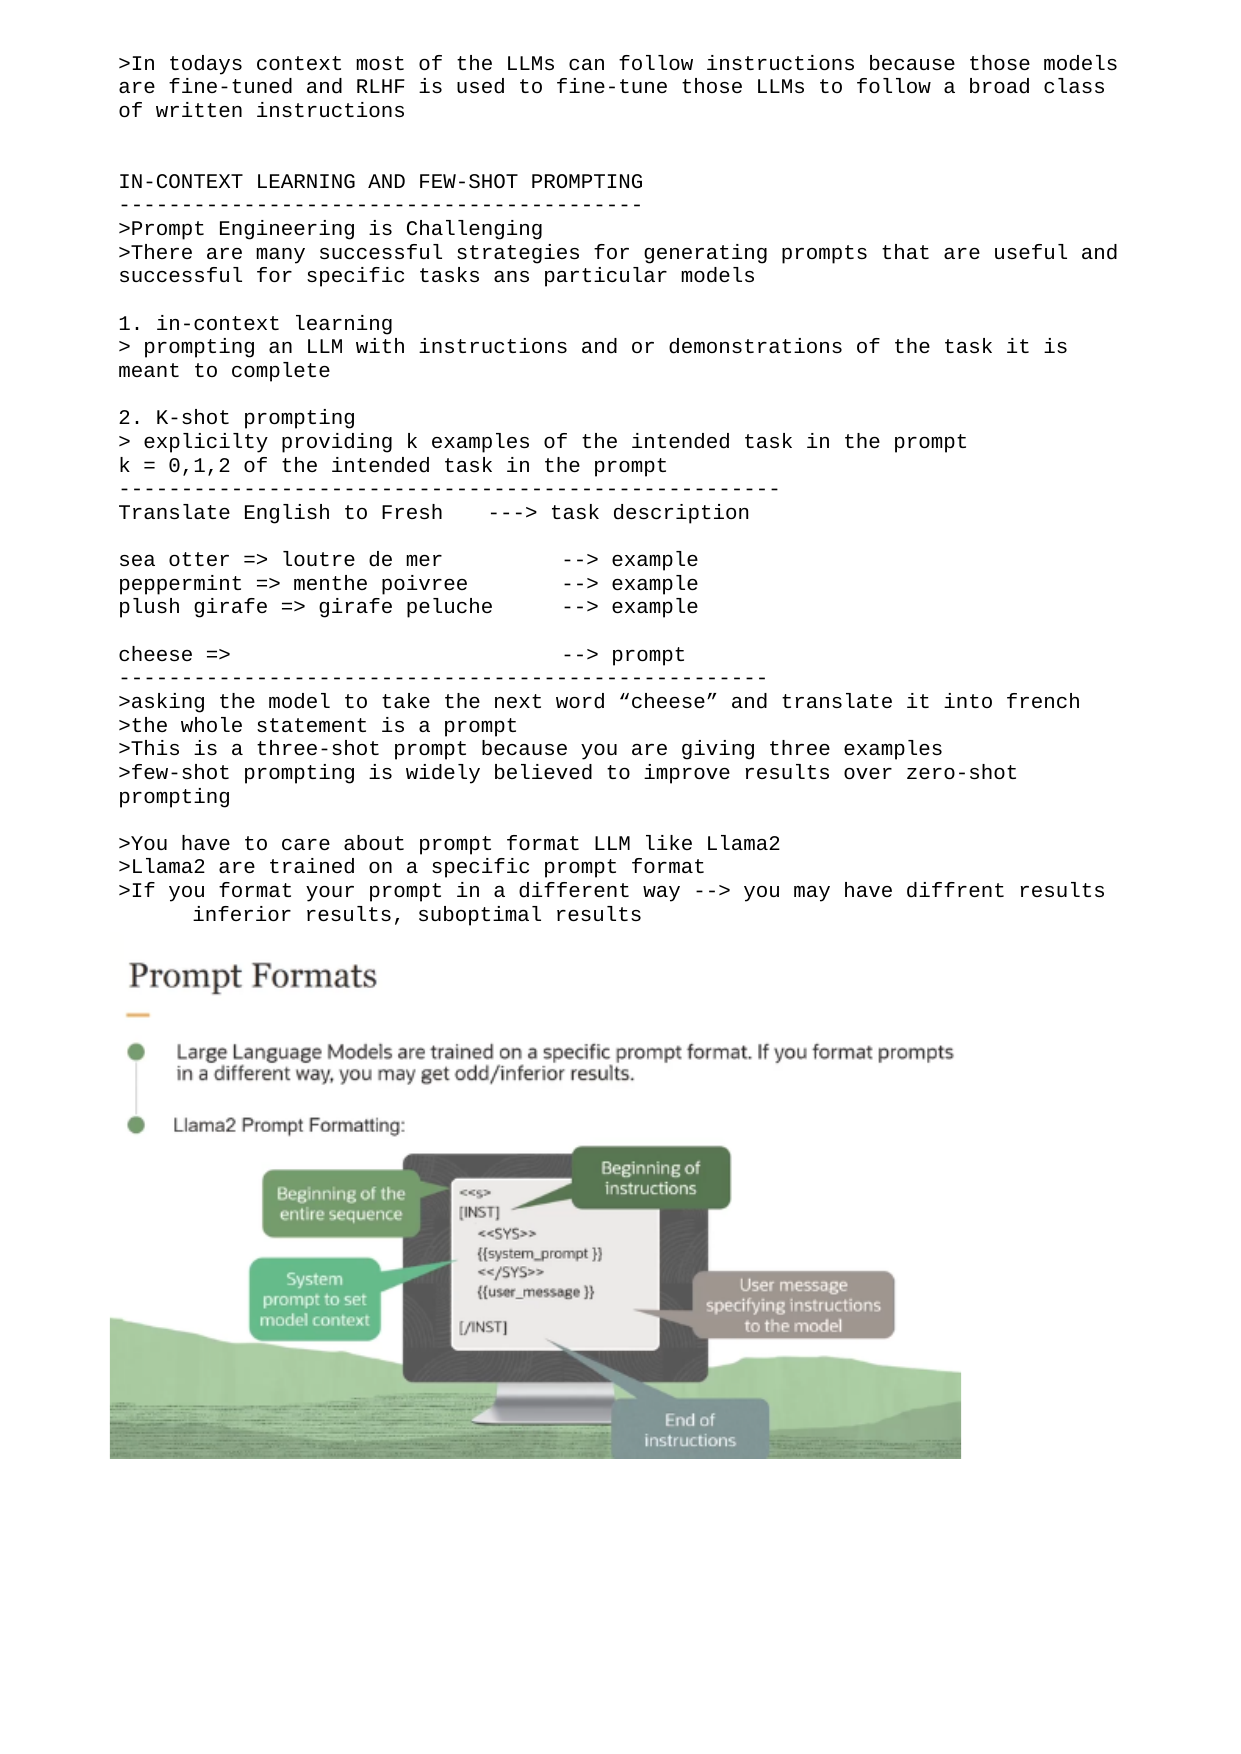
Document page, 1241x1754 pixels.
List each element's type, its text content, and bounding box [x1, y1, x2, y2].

text k = 0,1,2 of the intended task in the prompt [118, 454, 1122, 478]
text >the whole statement is a prompt [118, 715, 1122, 738]
text >asking the model to take the next word “cheese” and translate it into french [118, 691, 1122, 715]
text ------------------------------------------ [118, 194, 1122, 218]
text >You have to care about prompt format LLM like Llama2 [118, 833, 1122, 857]
text > prompting an LLM with instructions and or demonstrations of the task it is meant to complete [118, 336, 1122, 384]
text >This is a three-shot prompt because you are giving three examples [118, 738, 1122, 762]
text inferior results, suboptimal results [118, 904, 1122, 927]
text 2. K-shot prompting [118, 407, 1122, 431]
picture [109, 927, 962, 1459]
text Translate English to Fresh ---> task description [118, 502, 1122, 526]
text > explicilty providing k examples of the intended task in the prompt [118, 431, 1122, 454]
text >In todays context most of the LLMs can follow instructions because those models are fine-tuned and RLHF is used to fine-tune those LLMs to follow a broad class of written instructions [118, 53, 1122, 123]
text sea otter => loutre de mer --> example [118, 549, 1122, 573]
text IN-CONTEXT LEARNING AND FEW-SHOT PROMPTING [118, 171, 1122, 194]
text >few-shot prompting is widely believed to improve results over zero-shot prompting [118, 762, 1122, 809]
text >There are many successful strategies for generating prompts that are useful and successful for specific tasks ans particular models [118, 242, 1122, 289]
text >Llama2 are trained on a specific prompt format [118, 857, 1122, 880]
text plush girafe => girafe peluche --> example [118, 596, 1122, 620]
text 1. in-context learning [118, 313, 1122, 336]
text >If you format your prompt in a different way --> you may have diffrent results [118, 880, 1122, 904]
text ----------------------------------------------------- [118, 478, 1122, 502]
text >Prompt Engineering is Challenging [118, 218, 1122, 242]
text ---------------------------------------------------- [118, 667, 1122, 691]
text peppermint => menthe poivree --> example [118, 573, 1122, 596]
text cheese => --> prompt [118, 644, 1122, 667]
